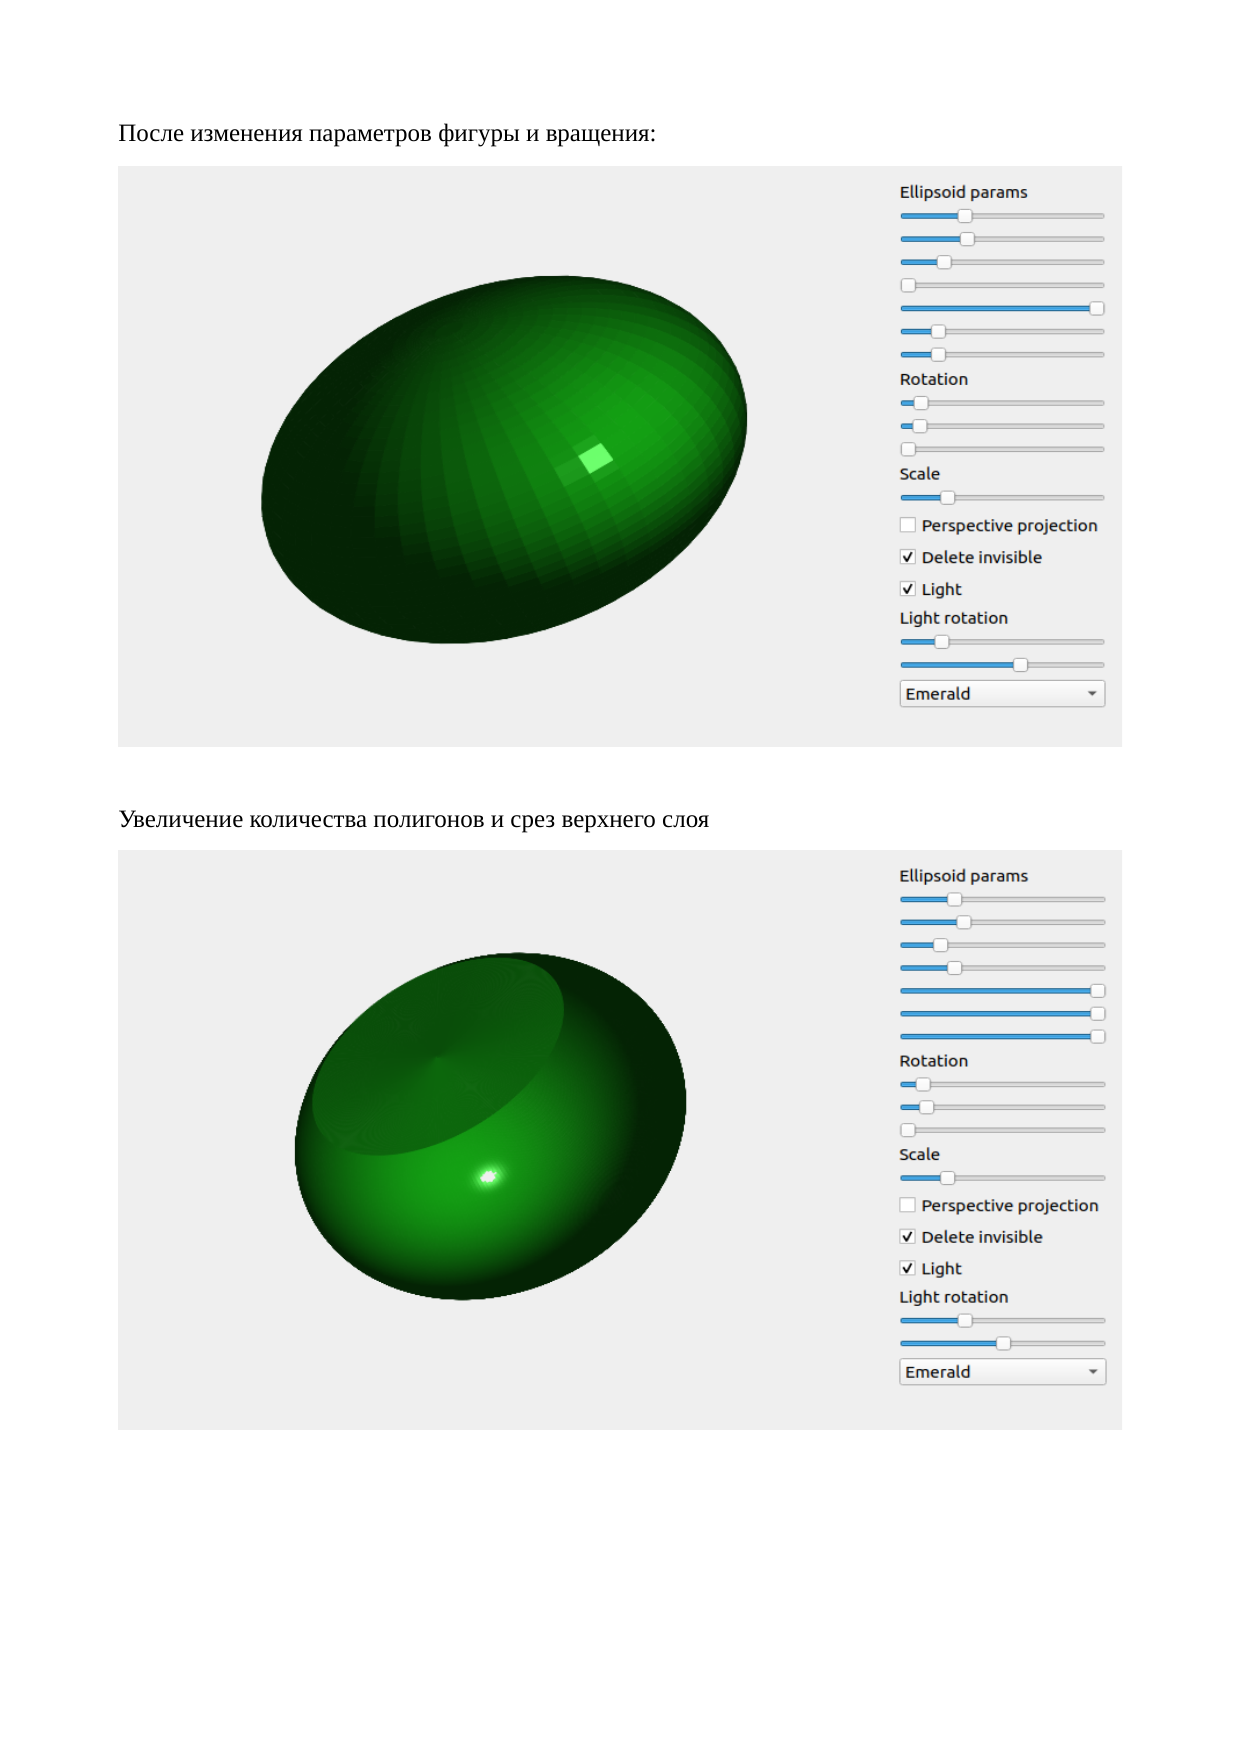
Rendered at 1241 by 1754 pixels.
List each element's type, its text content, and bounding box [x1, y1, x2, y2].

picture [118, 166, 1123, 747]
picture [118, 850, 1123, 1430]
text Увеличение количества полигонов и срез верхнего слоя [118, 804, 1122, 833]
text После изменения параметров фигуры и вращения: [118, 118, 1122, 147]
